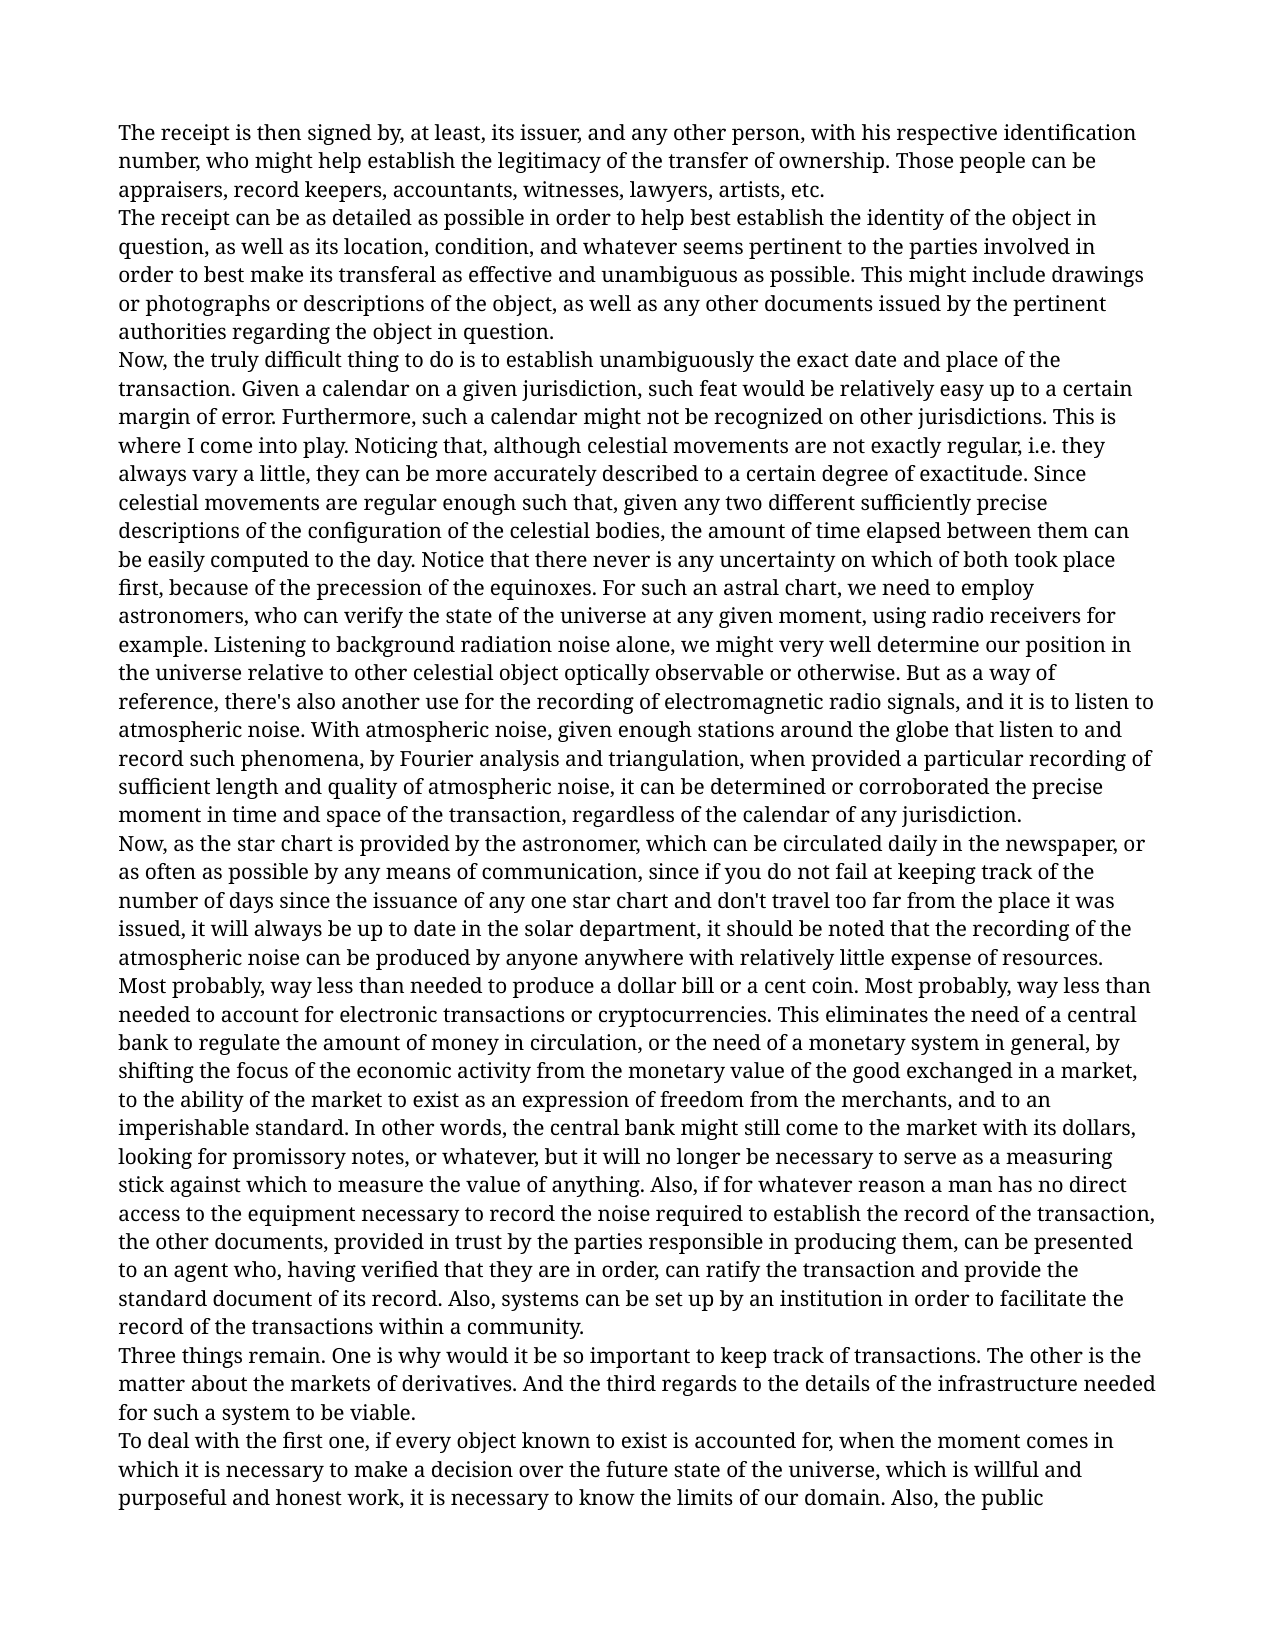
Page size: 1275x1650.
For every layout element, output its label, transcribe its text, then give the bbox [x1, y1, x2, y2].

text To deal with the first one, if every object known to exist is accounted for, when the moment comes in which it is necessary to make a decision over the future state of the universe, which is willful and purposeful and honest work, it is necessary to know the limits of our domain. Also, the public [118, 1426, 1157, 1512]
text Three things remain. One is why would it be so important to keep track of transactions. The other is the matter about the markets of derivatives. And the third regards to the details of the infrastructure needed for such a system to be viable. [118, 1341, 1157, 1426]
text Now, as the star chart is provided by the astronomer, which can be circulated daily in the newspaper, or as often as possible by any means of communication, since if you do not fail at keeping track of the number of days since the issuance of any one star chart and don't travel too far from the place it was issued, it will always be up to date in the solar department, it should be noted that the recording of the atmospheric noise can be produced by anyone anywhere with relatively little expense of resources. Most probably, way less than needed to produce a dollar bill or a cent coin. Most probably, way less than needed to account for electronic transactions or cryptocurrencies. This eliminates the need of a central bank to regulate the amount of money in circulation, or the need of a monetary system in general, by shifting the focus of the economic activity from the monetary value of the good exchanged in a market, to the ability of the market to exist as an expression of freedom from the merchants, and to an imperishable standard. In other words, the central bank might still come to the market with its dollars, looking for promissory notes, or whatever, but it will no longer be necessary to serve as a measuring stick against which to measure the value of anything. Also, if for whatever reason a man has no direct access to the equipment necessary to record the noise required to establish the record of the transaction, the other documents, provided in trust by the parties responsible in producing them, can be presented to an agent who, having verified that they are in order, can ratify the transaction and provide the standard document of its record. Also, systems can be set up by an institution in order to facilitate the record of the transactions within a community. [118, 829, 1157, 1341]
text The receipt is then signed by, at least, its issuer, and any other person, with his respective identification number, who might help establish the legitimacy of the transfer of ownership. Those people can be appraisers, record keepers, accountants, witnesses, lawyers, artists, etc. [118, 118, 1157, 203]
text Now, the truly difficult thing to do is to establish unambiguously the exact date and place of the transaction. Given a calendar on a given jurisdiction, such feat would be relatively easy up to a certain margin of error. Furthermore, such a calendar might not be recognized on other jurisdictions. This is where I come into play. Noticing that, although celestial movements are not exactly regular, i.e. they always vary a little, they can be more accurately described to a certain degree of exactitude. Since celestial movements are regular enough such that, given any two different sufficiently precise descriptions of the configuration of the celestial bodies, the amount of time elapsed between them can be easily computed to the day. Notice that there never is any uncertainty on which of both took place first, because of the precession of the equinoxes. For such an astral chart, we need to employ astronomers, who can verify the state of the universe at any given moment, using radio receivers for example. Listening to background radiation noise alone, we might very well determine our position in the universe relative to other celestial object optically observable or otherwise. But as a way of reference, there's also another use for the recording of electromagnetic radio signals, and it is to listen to atmospheric noise. With atmospheric noise, given enough stations around the globe that listen to and record such phenomena, by Fourier analysis and triangulation, when provided a particular recording of sufficient length and quality of atmospheric noise, it can be determined or corroborated the precise moment in time and space of the transaction, regardless of the calendar of any jurisdiction. [118, 346, 1157, 829]
text The receipt can be as detailed as possible in order to help best establish the identity of the object in question, as well as its location, condition, and whatever seems pertinent to the parties involved in order to best make its transferal as effective and unambiguous as possible. This might include drawings or photographs or descriptions of the object, as well as any other documents issued by the pertinent authorities regarding the object in question. [118, 203, 1157, 346]
